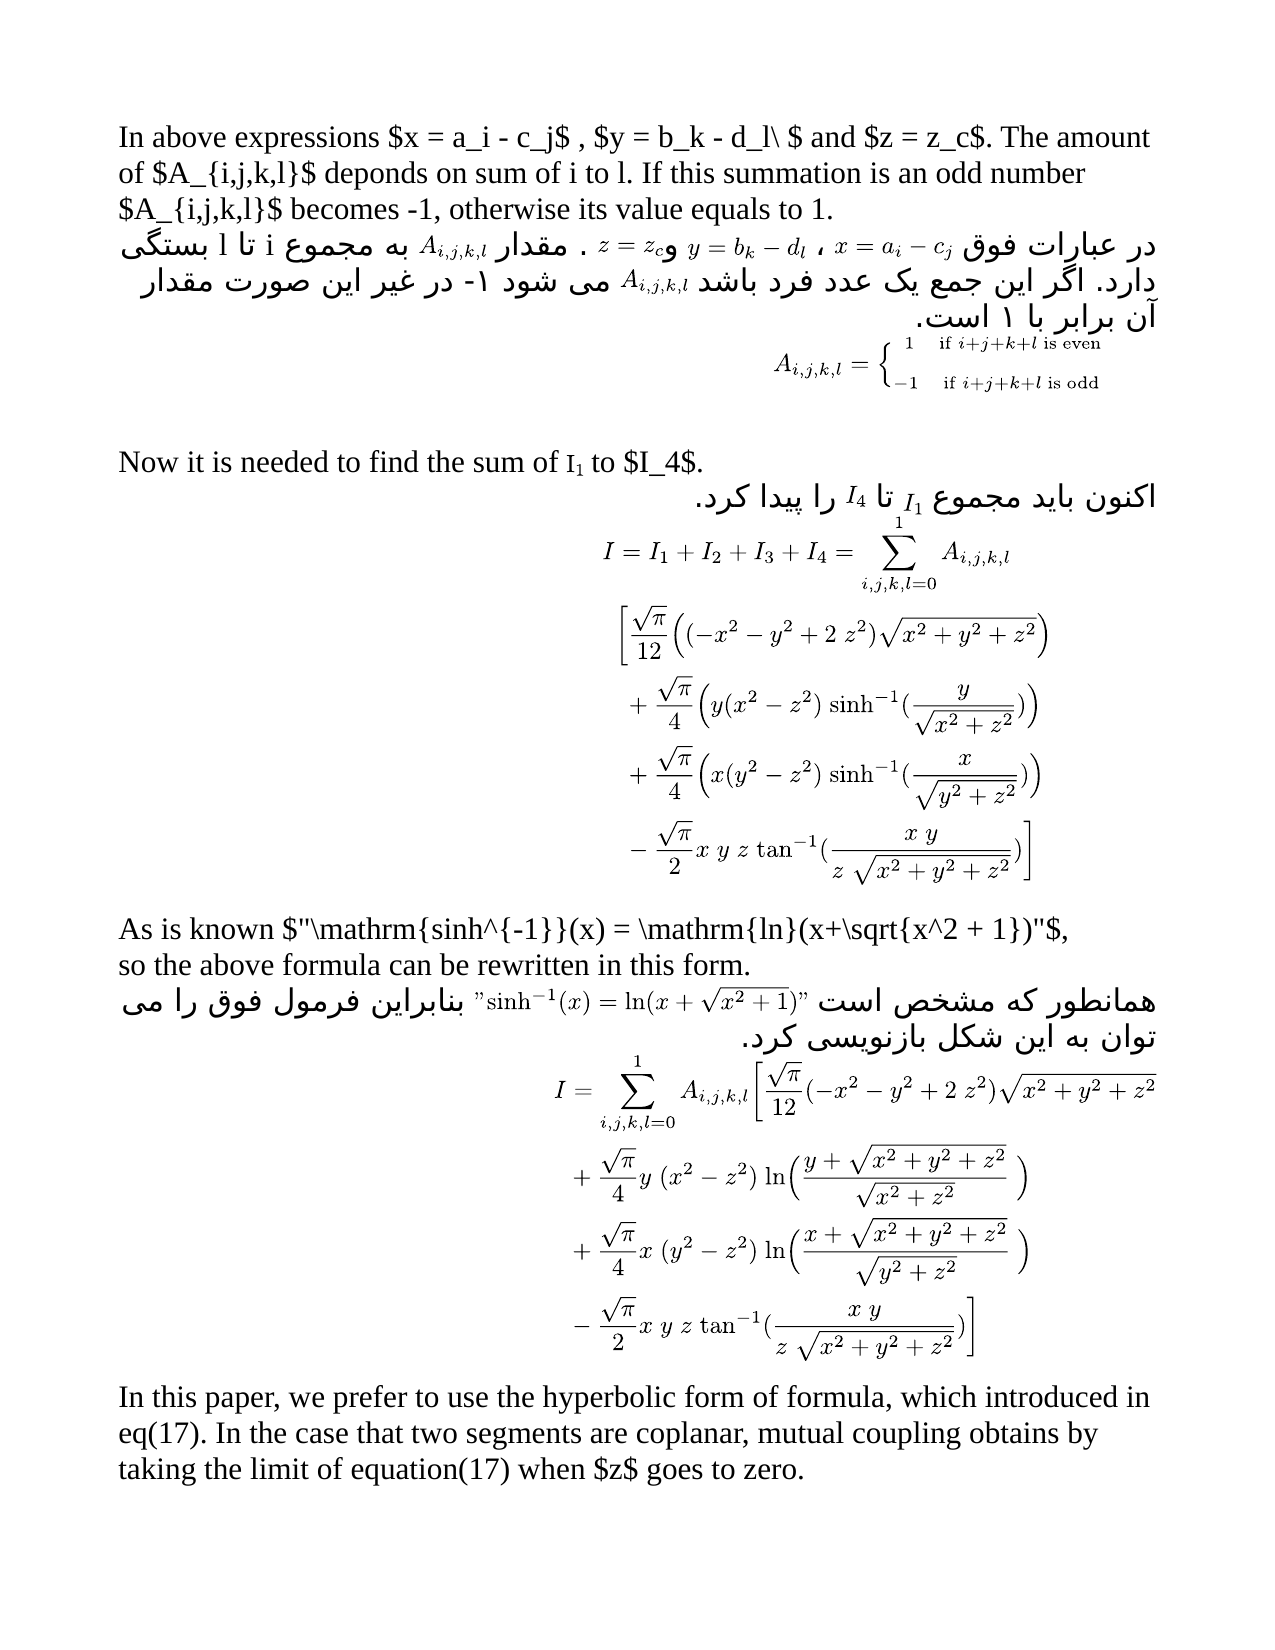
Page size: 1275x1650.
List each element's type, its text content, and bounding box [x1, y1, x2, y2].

text In above expressions $x = a_i - c_j$ , $y = b_k - d_l\ $ and $z = z_c$. The amount of $A_{i,j,k,l}$ deponds on sum of i to l. If this summation is an odd number $A_{i,j,k,l}$ becomes -1, otherwise its value equals to 1. [118, 118, 1157, 226]
text In this paper, we prefer to use the hyperbolic form of formula, which introduced in eq(17). In the case that two segments are coplanar, mutual coupling obtains by taking the limit of equation(17) when $z$ goes to zero. [118, 1378, 1157, 1486]
text Now it is needed to find the sum of to $I_4$. [118, 443, 1157, 479]
text As is known $"\mathrm{sinh^{-1}}(x) = \mathrm{ln}(x+\sqrt{x^2 + 1})"$, [118, 911, 1157, 946]
text اکنون باید مجموع تا را پیدا کرد. [118, 479, 1157, 515]
text همانطور که مشخص است بنابراین فرمول فوق را می توان به این شکل بازنویسی کرد. [118, 982, 1157, 1055]
text so the above formula can be rewritten in this form. [118, 946, 1157, 982]
text در عبارات فوق ، و . مقدار به مجموع i تا l بستگی دارد. اگر این جمع یک عدد فرد باشد می شود ۱- در غیر این صورت مقدار آن برابر با ۱ است. [118, 226, 1157, 335]
